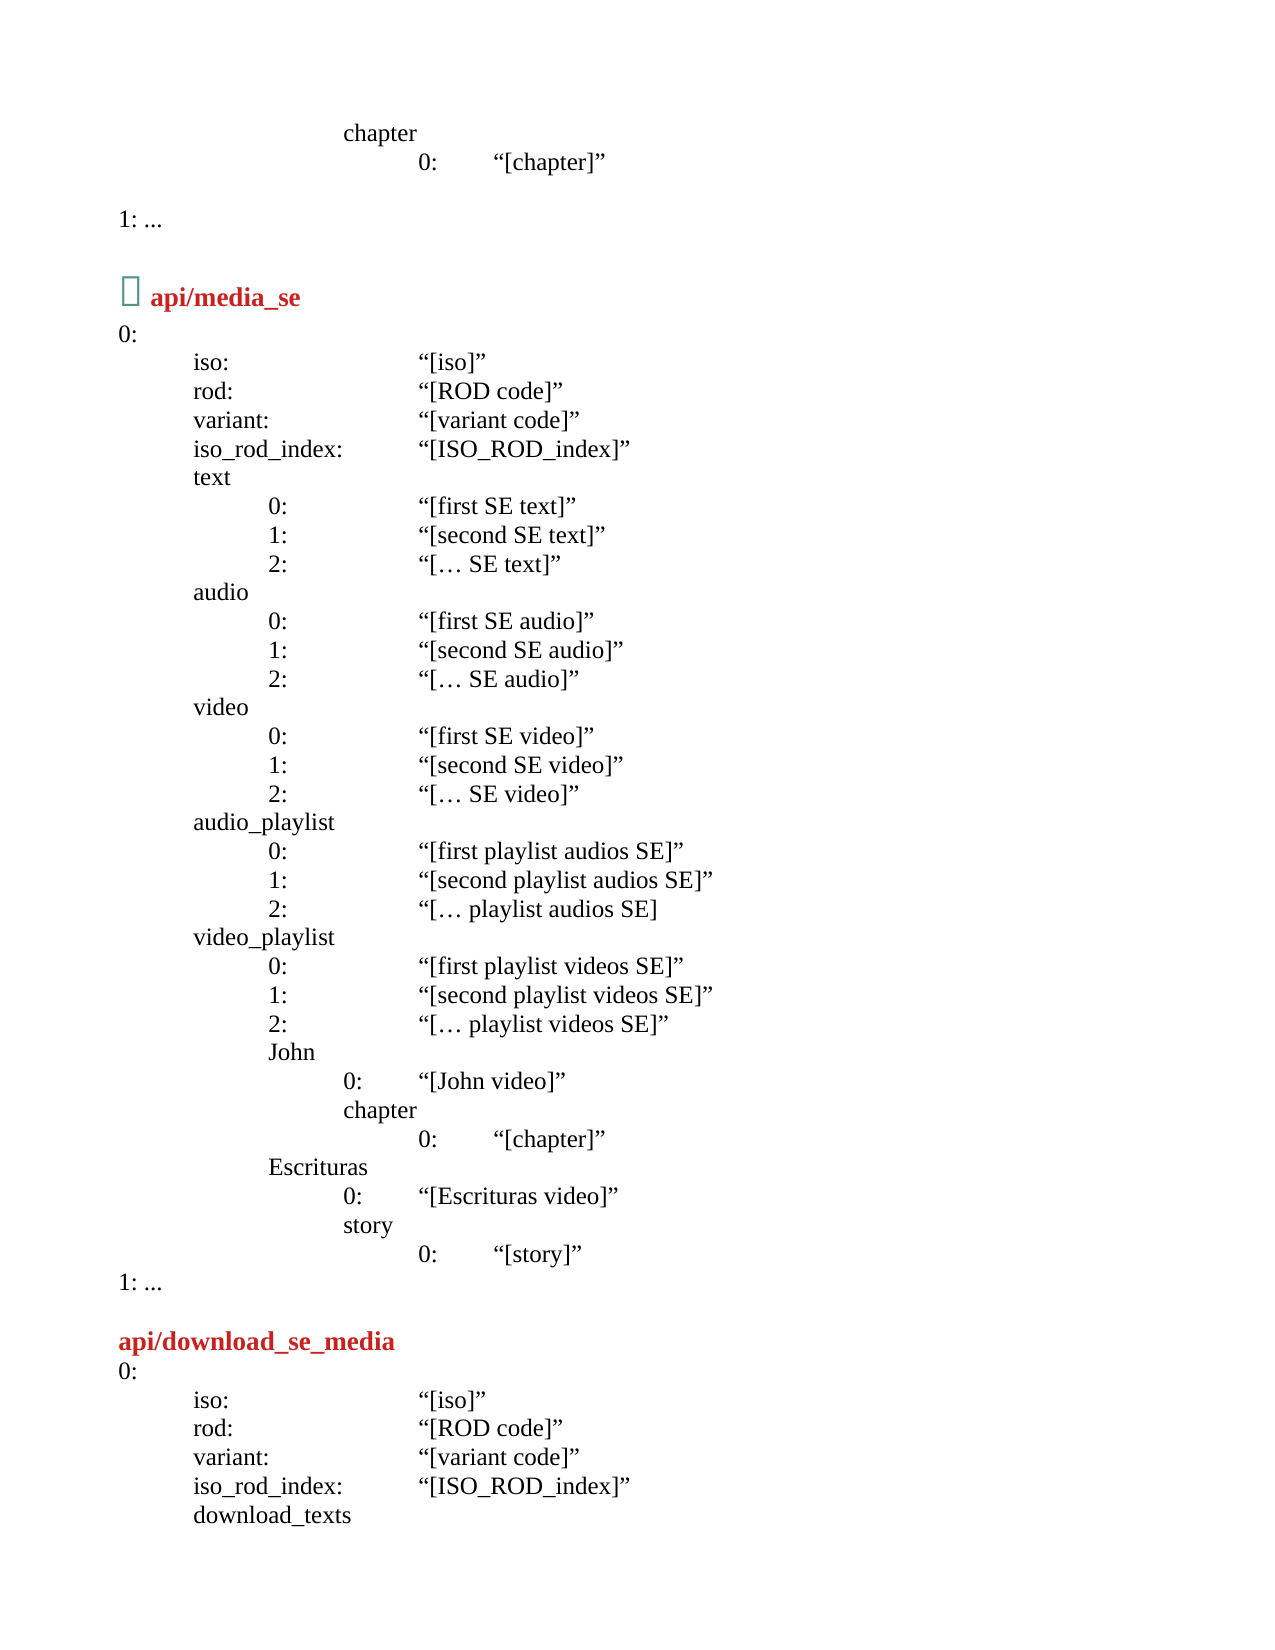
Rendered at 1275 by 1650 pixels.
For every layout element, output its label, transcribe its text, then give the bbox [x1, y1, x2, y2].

text audio [118, 577, 1157, 606]
text 2: “[… SE video]” [118, 779, 1157, 807]
text 2: “[… SE text]” [118, 549, 1157, 577]
text 1: “[second SE audio]” [118, 635, 1157, 664]
text 1: ... [118, 204, 1157, 233]
text chapter [118, 118, 1157, 147]
text iso: “[iso]” [118, 1385, 1157, 1413]
text api/download_se_media [118, 1325, 1157, 1356]
text Escrituras [118, 1152, 1157, 1181]
text 0: “[first SE video]” [118, 721, 1157, 750]
text John [118, 1037, 1157, 1066]
text iso_rod_index: “[ISO_ROD_index]” [118, 434, 1157, 462]
text 0: “[first playlist audios SE]” [118, 836, 1157, 865]
text iso: “[iso]” [118, 347, 1157, 376]
text iso_rod_index: “[ISO_ROD_index]” [118, 1471, 1157, 1500]
text 0: “[first playlist videos SE]” [118, 951, 1157, 980]
text 0: “[chapter]” [118, 1124, 1157, 1152]
text download_texts [118, 1500, 1157, 1528]
text rod: “[ROD code]” [118, 376, 1157, 405]
text story [118, 1210, 1157, 1239]
text video_playlist [118, 922, 1157, 951]
text text [118, 462, 1157, 491]
text 1: “[second SE video]” [118, 750, 1157, 779]
text 0: “[John video]” [118, 1066, 1157, 1095]
text 1: “[second playlist videos SE]” [118, 980, 1157, 1009]
text video [118, 692, 1157, 721]
text 0: “[story]” [118, 1239, 1157, 1267]
text 1: ... [118, 1267, 1157, 1296]
text 0: “[chapter]” [118, 147, 1157, 176]
text 0: “[first SE text]” [118, 491, 1157, 520]
text chapter [118, 1095, 1157, 1124]
text 0: “[first SE audio]” [118, 606, 1157, 635]
text 0: [118, 1356, 1157, 1385]
text  api/media_se [118, 262, 1157, 319]
text variant: “[variant code]” [118, 405, 1157, 434]
text 2: “[… SE audio]” [118, 664, 1157, 692]
text 1: “[second SE text]” [118, 520, 1157, 549]
text audio_playlist [118, 807, 1157, 836]
text variant: “[variant code]” [118, 1442, 1157, 1471]
text 2: “[… playlist audios SE] [118, 894, 1157, 922]
text 1: “[second playlist audios SE]” [118, 865, 1157, 894]
text 0: [118, 319, 1157, 347]
text rod: “[ROD code]” [118, 1413, 1157, 1442]
text 2: “[… playlist videos SE]” [118, 1009, 1157, 1037]
text 0: “[Escrituras video]” [118, 1181, 1157, 1210]
